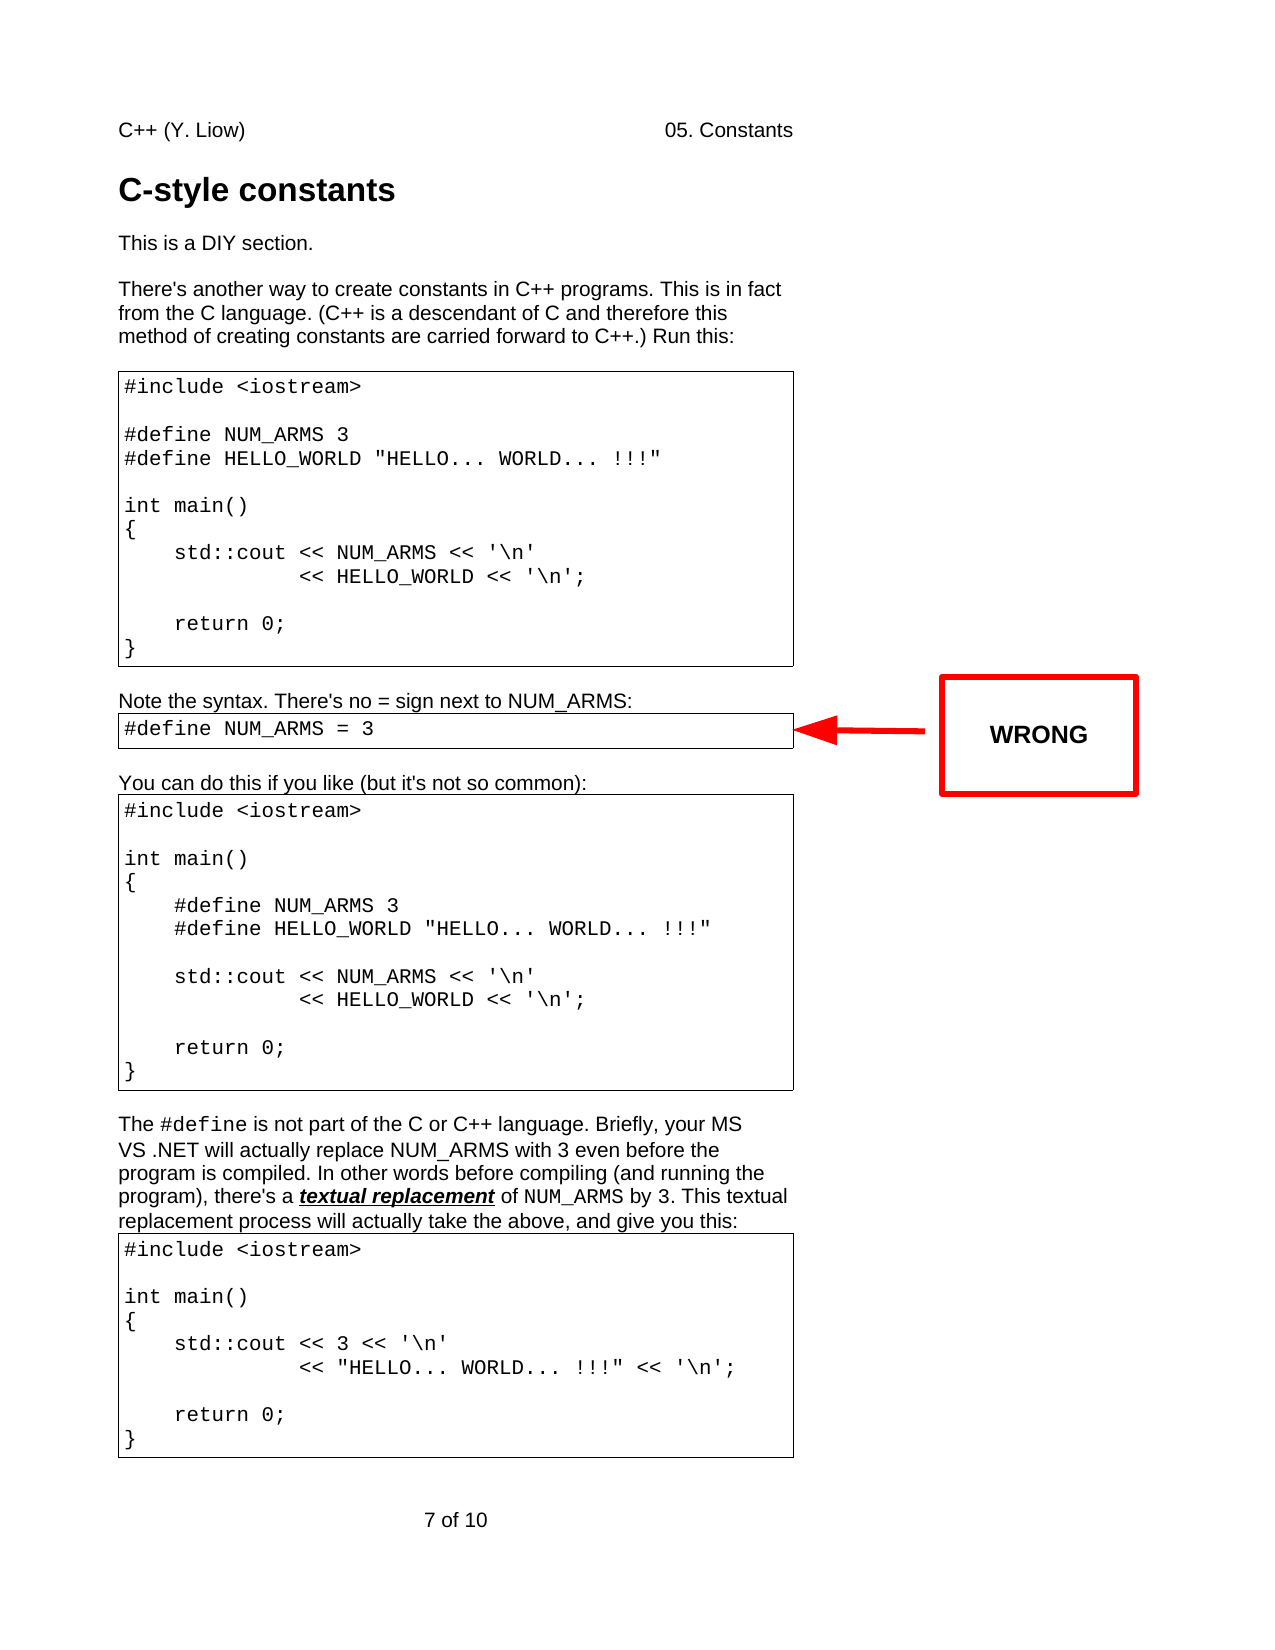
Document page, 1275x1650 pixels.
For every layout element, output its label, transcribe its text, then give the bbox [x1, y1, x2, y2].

text Note the syntax. There's no = sign next to NUM_ARMS: [118, 689, 793, 713]
table_header #include <iostream> int main() { std::cout << 3 << '\n' << "HELLO... WORLD... !!!" << '\n'; return 0; } [119, 1234, 793, 1457]
text C-style constants [118, 171, 793, 208]
text The #define is not part of the C or C++ language. Briefly, your MS VS .NET will actually replace NUM_ARMS with 3 even before the program is compiled. In other words before compiling (and running the program), there's a textual replacement of NUM_ARMS by 3. This textual replacement process will actually take the above, and give you this: [118, 1113, 793, 1233]
text You can do this if you like (but it's not so common): [118, 771, 793, 794]
table_header #include <iostream> int main() { #define NUM_ARMS 3 #define HELLO_WORLD "HELLO... WORLD... !!!" std::cout << NUM_ARMS << '\n' << HELLO_WORLD << '\n'; return 0; } [119, 795, 793, 1090]
text This is a DIY section. [118, 231, 793, 254]
text There's another way to create constants in C++ programs. This is in fact from the C language. (C++ is a descendant of C and therefore this method of creating constants are carried forward to C++.) Run this: [118, 278, 793, 347]
table_header #define NUM_ARMS = 3 [119, 714, 793, 748]
table_header #include <iostream> #define NUM_ARMS 3 #define HELLO_WORLD "HELLO... WORLD... !!!" int main() { std::cout << NUM_ARMS << '\n' << HELLO_WORLD << '\n'; return 0; } [119, 372, 793, 666]
